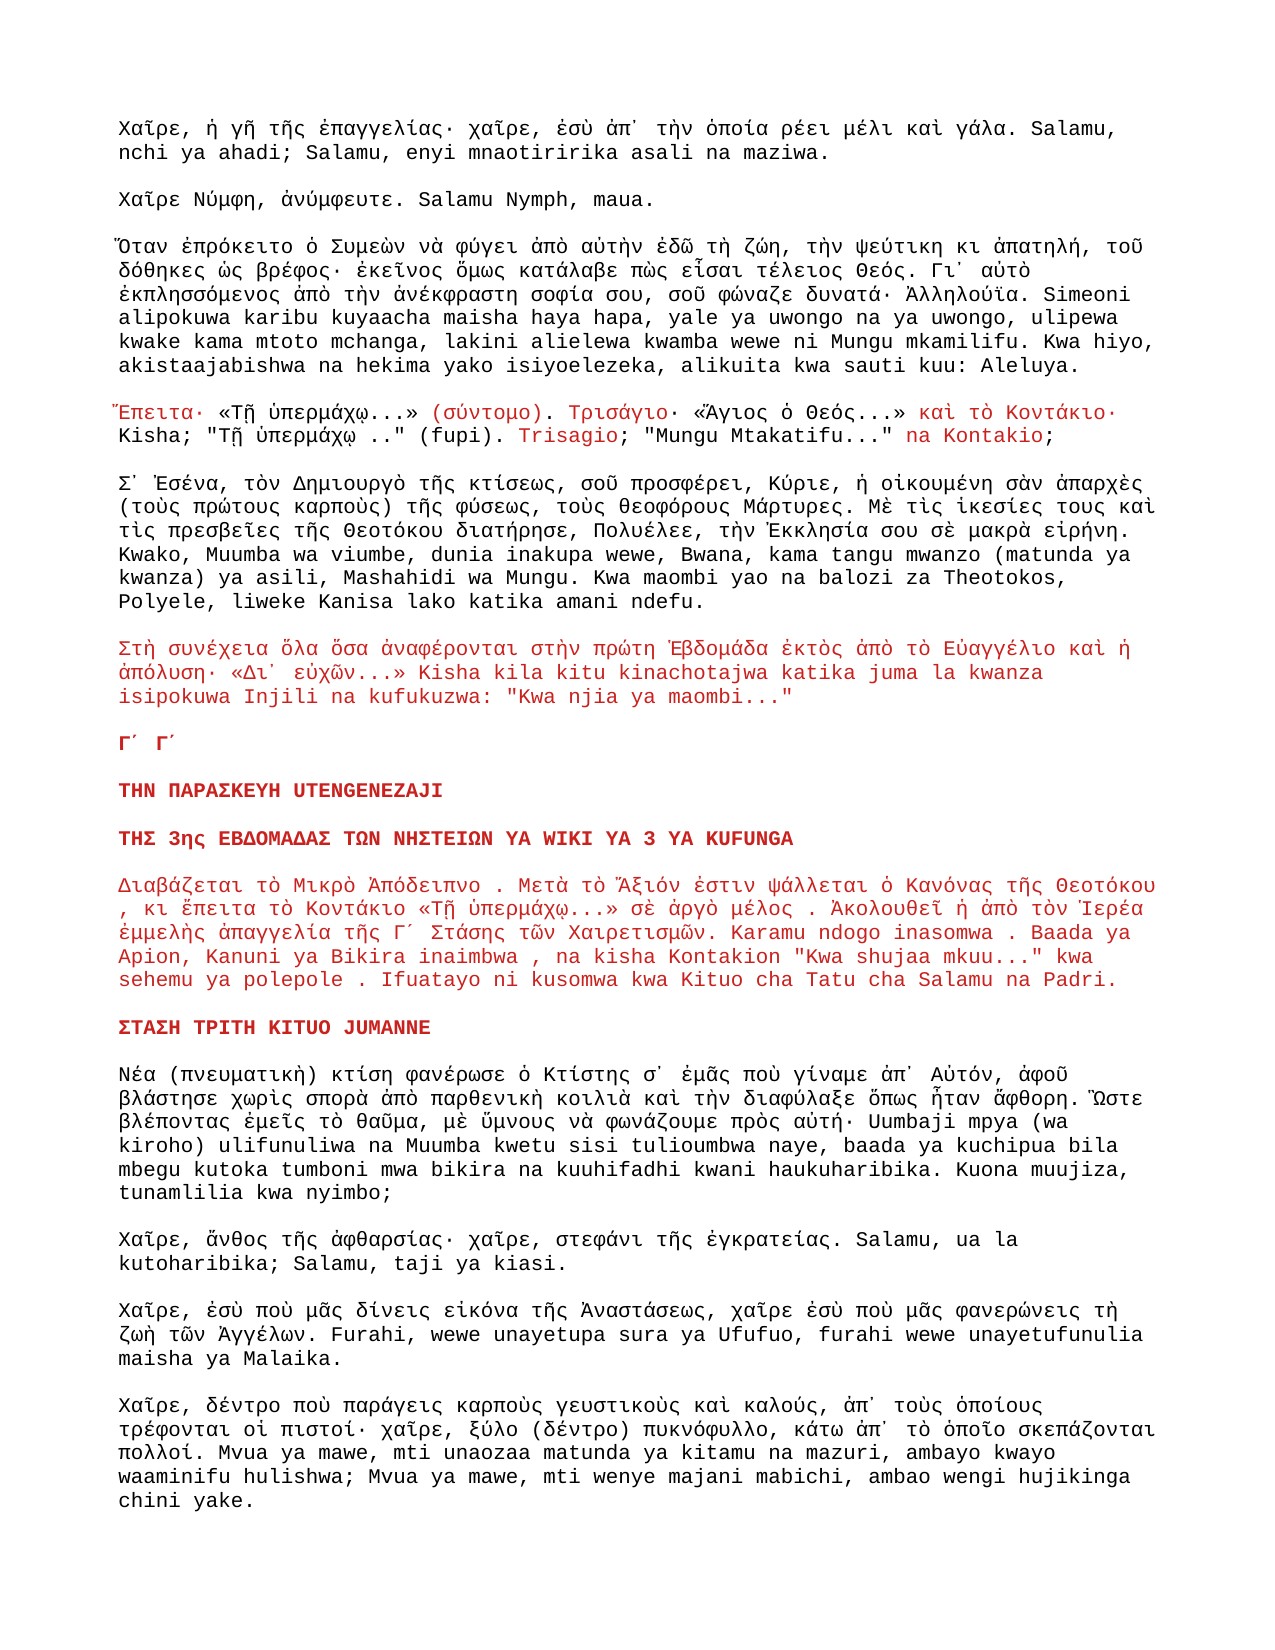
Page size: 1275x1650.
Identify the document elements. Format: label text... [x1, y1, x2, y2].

text Ὅταν ἐπρόκειτο ὁ Συμεὼν νὰ φύγει ἀπὸ αὐτὴν ἐδῶ τὴ ζώη, τὴν ψεύτικη κι ἀπατηλή, τοῦ δόθηκες ὡς βρέφος· ἐκεῖνος ὅμως κατάλαβε πὼς εἶσαι τέλειος Θεός. Γι᾿ αὐτὸ ἐκπλησσόμενος ἀπὸ τὴν ἀνέκφραστη σοφία σου, σοῦ φώναζε δυνατά· Ἀλληλούϊα. Simeoni alipokuwa karibu kuyaacha maisha haya hapa, yale ya uwongo na ya uwongo, ulipewa kwake kama mtoto mchanga, lakini alielewa kwamba wewe ni Mungu mkamilifu. Kwa hiyo, akistaajabishwa na hekima yako isiyoelezeka, alikuita kwa sauti kuu: Aleluya. [118, 236, 1157, 378]
text ΣΤΑΣΗ ΤΡΙΤΗ KITUO JUMANNE [118, 1017, 1157, 1040]
text Χαῖρε, δέντρο ποὺ παράγεις καρποὺς γευστικοὺς καὶ καλούς, ἀπ᾿ τοὺς ὁποίους τρέφονται οἱ πιστοί· χαῖρε, ξύλο (δέντρο) πυκνόφυλλο, κάτω ἀπ᾿ τὸ ὁποῖο σκεπάζονται πολλοί. Mvua ya mawe, mti unaozaa matunda ya kitamu na mazuri, ambayo kwayo waaminifu hulishwa; Mvua ya mawe, mti wenye majani mabichi, ambao wengi hujikinga chini yake. [118, 1395, 1157, 1513]
text Στὴ συνέχεια ὅλα ὅσα ἀναφέρονται στὴν πρώτη Ἑβδομάδα ἐκτὸς ἀπὸ τὸ Εὐαγγέλιο καὶ ἡ ἀπόλυση· «Δι᾿ εὐχῶν...» Kisha kila kitu kinachotajwa katika juma la kwanza isipokuwa Injili na kufukuzwa: "Kwa njia ya maombi..." [118, 638, 1157, 709]
text ΤΗΝ ΠΑΡΑΣΚΕΥΗ UTENGENEZAJI [118, 780, 1157, 804]
text Χαῖρε, ἄνθος τῆς ἀφθαρσίας· χαῖρε, στεφάνι τῆς ἐγκρατείας. Salamu, ua la kutoharibika; Salamu, taji ya kiasi. [118, 1229, 1157, 1277]
text Νέα (πνευματικὴ) κτίση φανέρωσε ὁ Κτίστης σ᾿ ἐμᾶς ποὺ γίναμε ἀπ᾿ Αὐτόν, ἀφοῦ βλάστησε χωρὶς σπορὰ ἀπὸ παρθενικὴ κοιλιὰ καὶ τὴν διαφύλαξε ὅπως ἦταν ἄφθορη. Ὣστε βλέποντας ἐμεῖς τὸ θαῦμα, μὲ ὕμνους νὰ φωνάζουμε πρὸς αὐτή· Uumbaji mpya (wa kiroho) ulifunuliwa na Muumba kwetu sisi tulioumbwa naye, baada ya kuchipua bila mbegu kutoka tumboni mwa bikira na kuuhifadhi kwani haukuharibika. Kuona muujiza, tunamlilia kwa nyimbo; [118, 1064, 1157, 1206]
text Χαῖρε, ἐσὺ ποὺ μᾶς δίνεις εἰκόνα τῆς Ἀναστάσεως, χαῖρε ἐσὺ ποὺ μᾶς φανερώνεις τὴ ζωὴ τῶν Ἀγγέλων. Furahi, wewe unayetupa sura ya Ufufuo, furahi wewe unayetufunulia maisha ya Malaika. [118, 1300, 1157, 1371]
text Ἔπειτα· «Τῇ ὑπερμάχῳ...» (σύντομο). Τρισάγιο· «Ἅγιος ὁ Θεός...» καὶ τὸ Κοντάκιο· Kisha; "Tῇ ὑπερμάχῳ .." (fupi). Trisagio; "Mungu Mtakatifu..." na Kontakio; [118, 402, 1157, 449]
text Χαῖρε, ἡ γῆ τῆς ἐπαγγελίας· χαῖρε, ἐσὺ ἀπ᾿ τὴν ὁποία ρέει μέλι καὶ γάλα. Salamu, nchi ya ahadi; Salamu, enyi mnaotiririka asali na maziwa. [118, 118, 1157, 165]
text Χαῖρε Νύμφη, ἀνύμφευτε. Salamu Nymph, maua. [118, 189, 1157, 213]
text Σ᾿ Ἐσένα, τὸν Δημιουργὸ τῆς κτίσεως, σοῦ προσφέρει, Κύριε, ἡ οἰκουμένη σὰν ἀπαρχὲς (τοὺς πρώτους καρποὺς) τῆς φύσεως, τοὺς θεοφόρους Μάρτυρες. Μὲ τὶς ἱκεσίες τους καὶ τὶς πρεσβεῖες τῆς Θεοτόκου διατήρησε, Πολυέλεε, τὴν Ἐκκλησία σου σὲ μακρὰ εἰρήνη. Kwako, Muumba wa viumbe, dunia inakupa wewe, Bwana, kama tangu mwanzo (matunda ya kwanza) ya asili, Mashahidi wa Mungu. Kwa maombi yao na balozi za Theotokos, Polyele, liweke Kanisa lako katika amani ndefu. [118, 473, 1157, 615]
text Διαβάζεται τὸ Μικρὸ Ἀπόδειπνο . Μετὰ τὸ Ἄξιόν ἐστιν ψάλλεται ὁ Κανόνας τῆς Θεοτόκου , κι ἔπειτα τὸ Κοντάκιο «Τῇ ὑπερμάχῳ...» σὲ ἀργὸ μέλος . Ἀκολουθεῖ ἡ ἀπὸ τὸν Ἱερέα ἐμμελὴς ἀπαγγελία τῆς Γ´ Στάσης τῶν Χαιρετισμῶν. Karamu ndogo inasomwa . Baada ya Apion, Kanuni ya Bikira inaimbwa , na kisha Kontakion "Kwa shujaa mkuu..." kwa sehemu ya polepole . Ifuatayo ni kusomwa kwa Kituo cha Tatu cha Salamu na Padri. [118, 875, 1157, 993]
text Γ´ Γ´ [118, 733, 1157, 757]
text ΤΗΣ 3ης ΕΒΔΟΜΑΔΑΣ ΤΩΝ ΝΗΣΤΕΙΩΝ YA WIKI YA 3 YA KUFUNGA [118, 827, 1157, 851]
